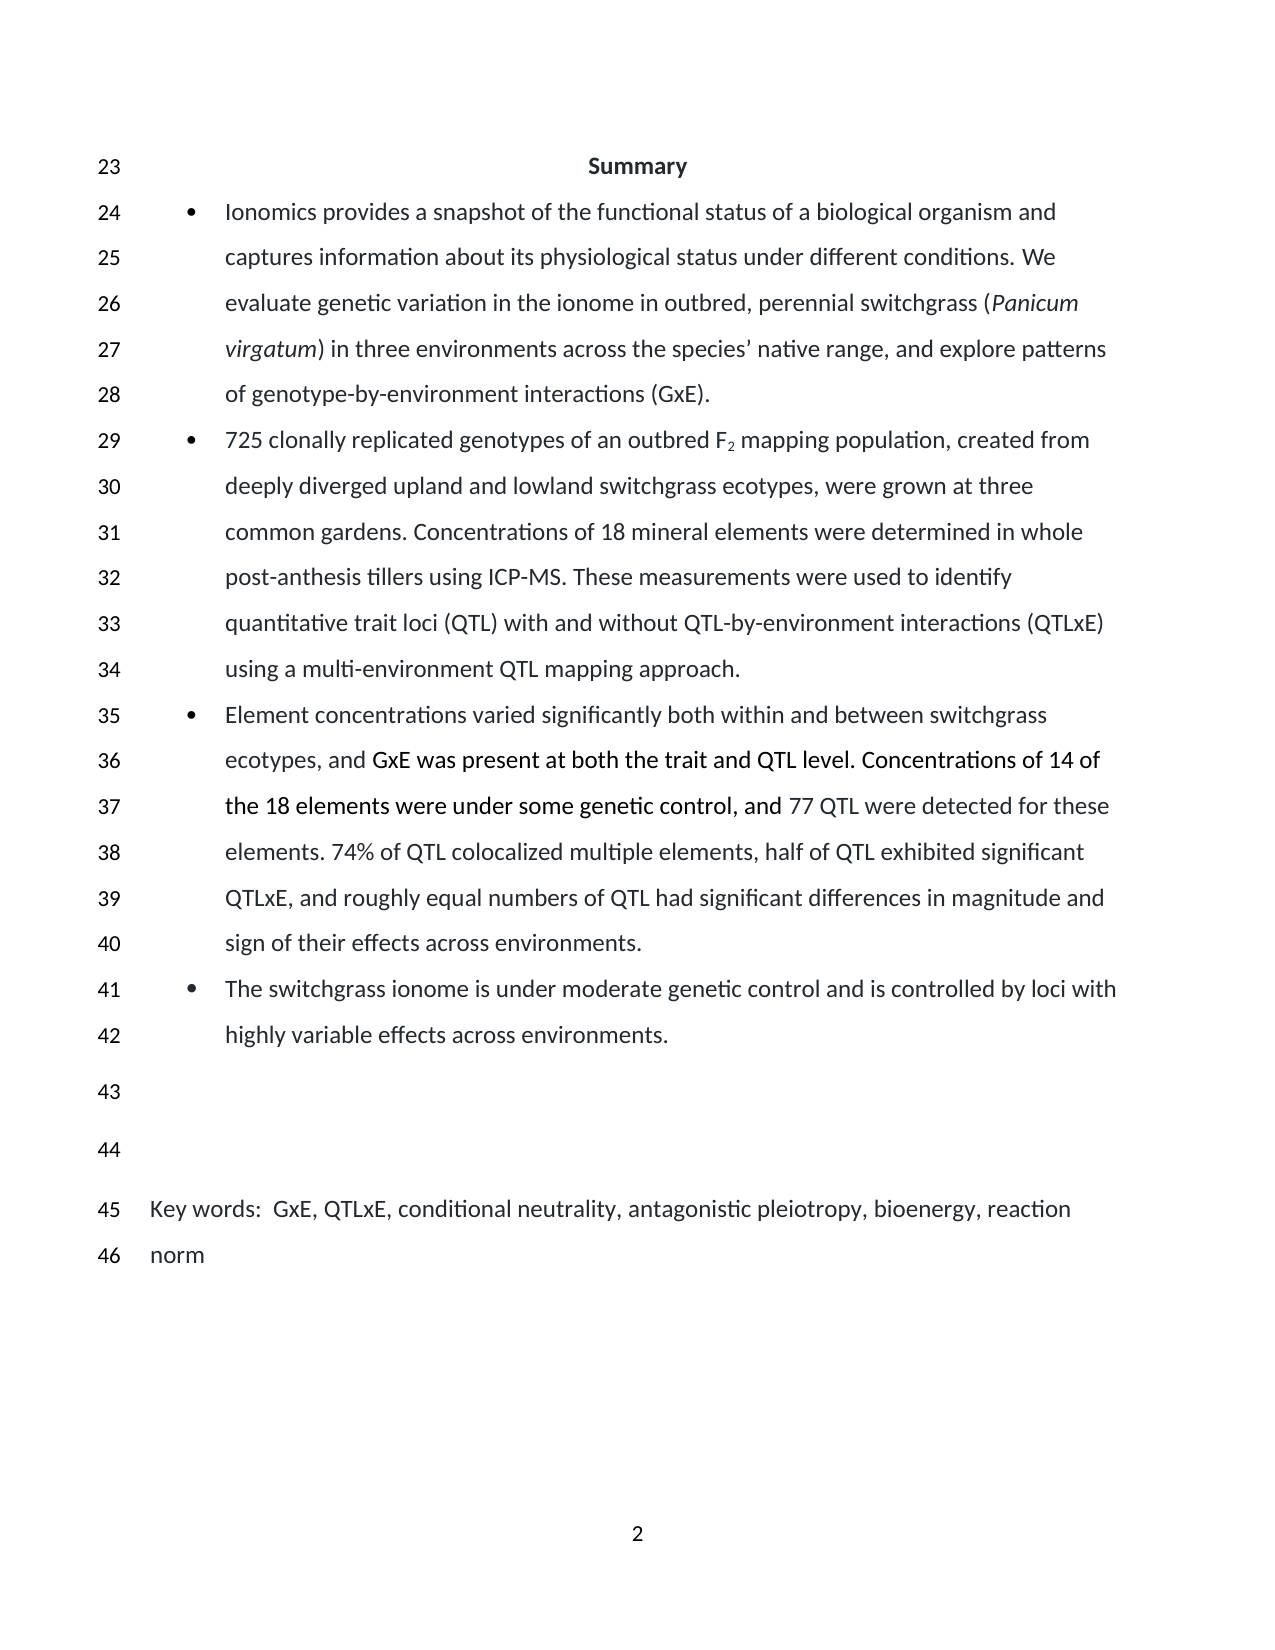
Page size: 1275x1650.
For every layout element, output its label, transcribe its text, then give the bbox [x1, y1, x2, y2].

text Key words: GxE, QTLxE, conditional neutrality, antagonistic pleiotropy, bioenergy, reaction norm [150, 1193, 1125, 1270]
text Summary [150, 150, 1125, 181]
list Element concentrations varied significantly both within and between switchgrass ecotypes, and GxE was present at both the trait and QTL level. Concentrations of 14 of the 18 elements were under some genetic control, and 77 QTL were detected for these elements. 74% of QTL colocalized multiple elements, half of QTL exhibited significant QTLxE, and roughly equal numbers of QTL had significant differences in magnitude and sign of their effects across environments. [187, 699, 1125, 958]
list Ionomics provides a snapshot of the functional status of a biological organism and captures information about its physiological status under different conditions. We evaluate genetic variation in the ionome in outbred, perennial switchgrass (Panicum virgatum) in three environments across the species’ native range, and explore patterns of genotype-by-environment interactions (GxE). [187, 196, 1125, 409]
list 725 clonally replicated genotypes of an outbred F2 mapping population, created from deeply diverged upland and lowland switchgrass ecotypes, were grown at three common gardens. Concentrations of 18 mineral elements were determined in whole post-anthesis tillers using ICP-MS. These measurements were used to identify quantitative trait loci (QTL) with and without QTL-by-environment interactions (QTLxE) using a multi-environment QTL mapping approach. [187, 424, 1125, 683]
list The switchgrass ionome is under moderate genetic control and is controlled by loci with highly variable effects across environments. [187, 973, 1125, 1049]
